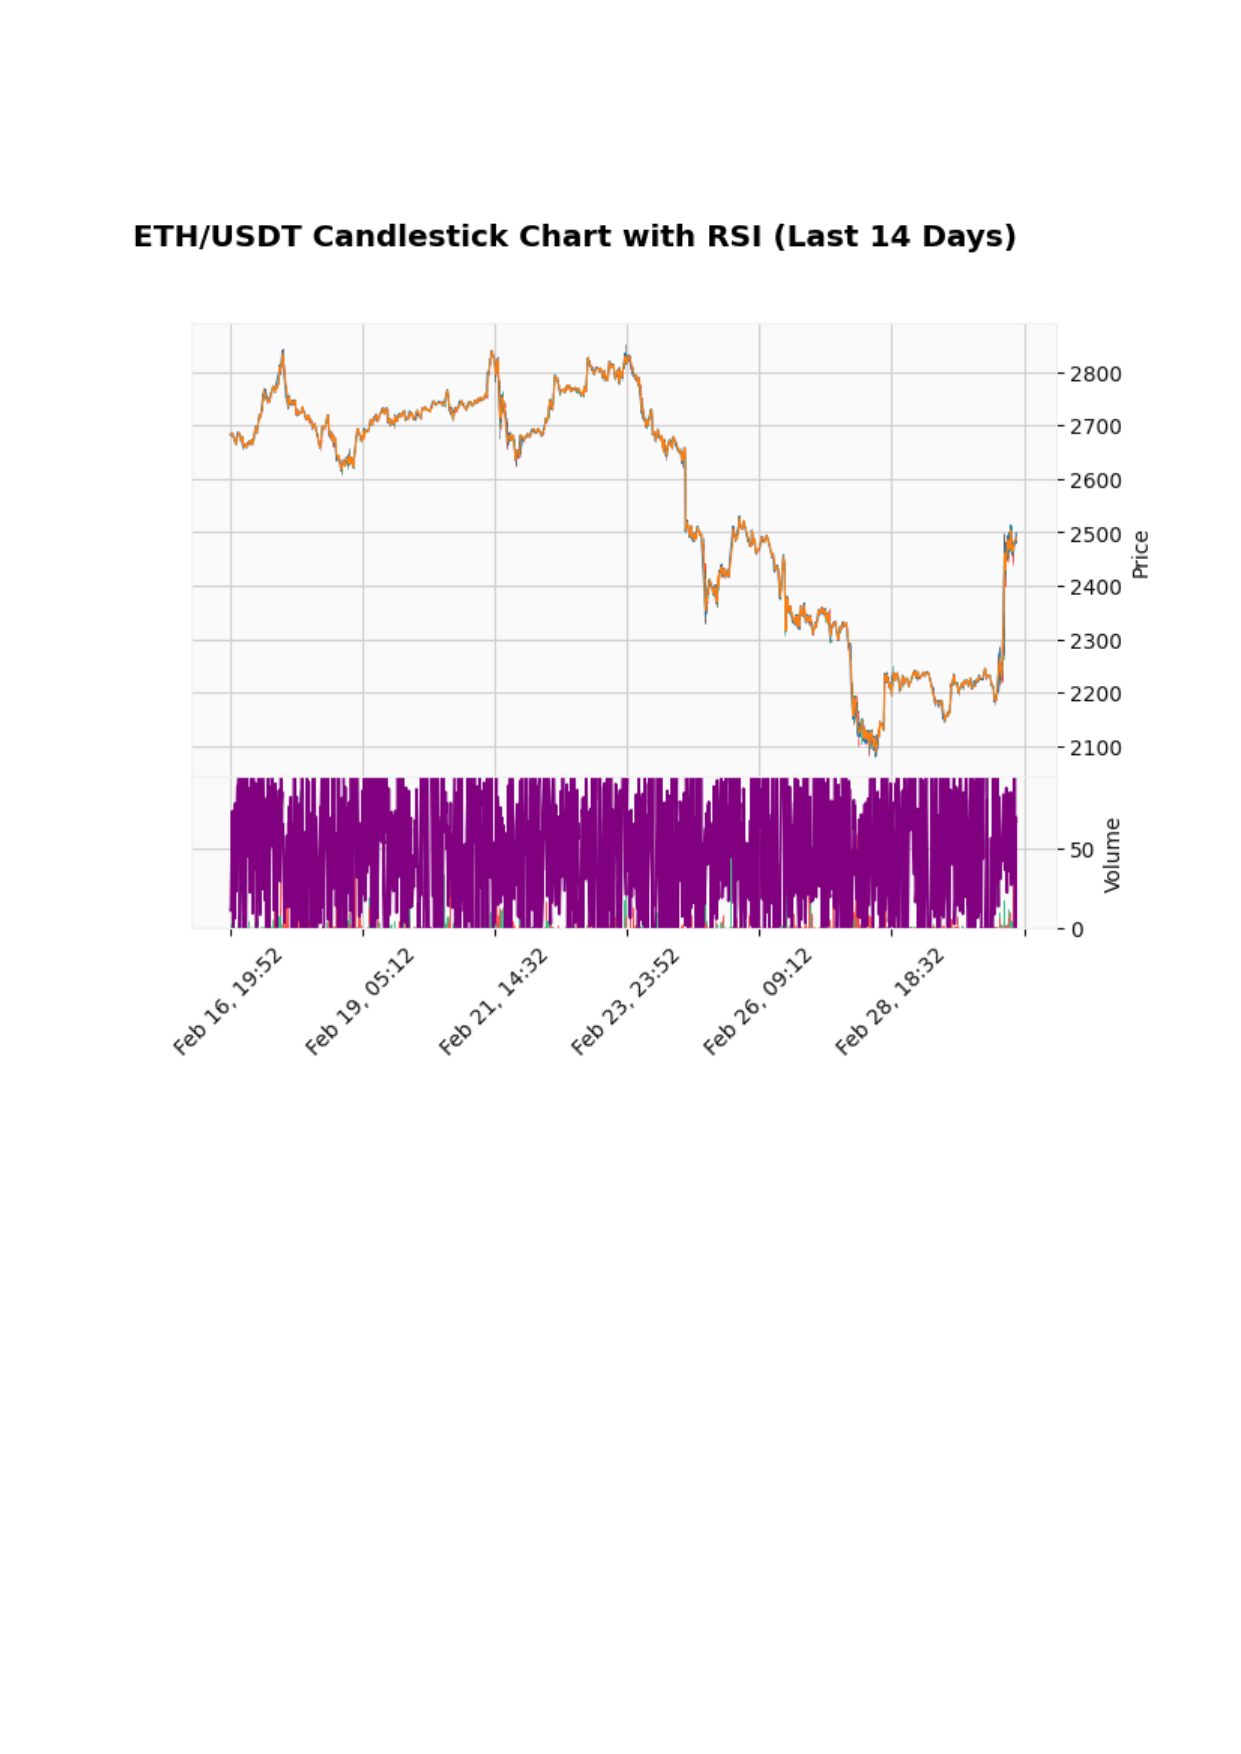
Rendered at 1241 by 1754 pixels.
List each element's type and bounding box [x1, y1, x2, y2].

picture [118, 209, 1166, 1074]
